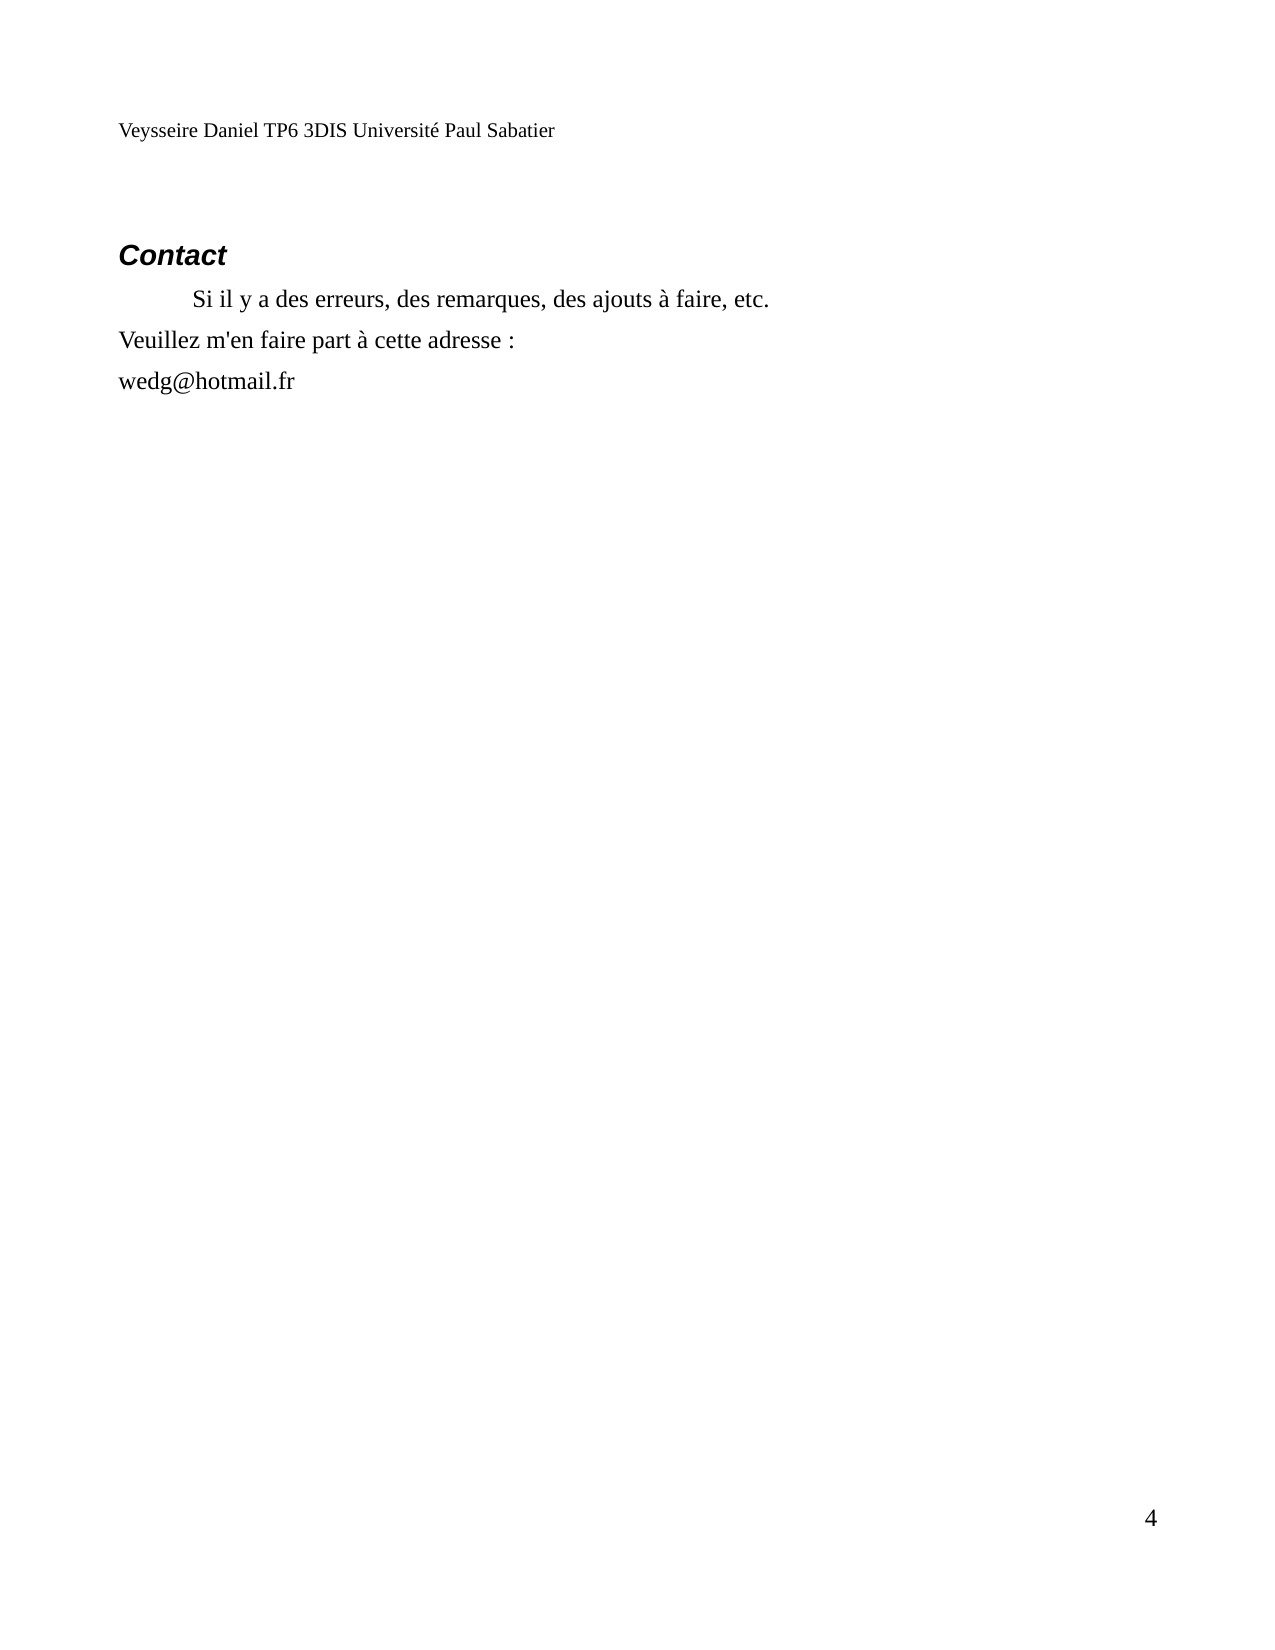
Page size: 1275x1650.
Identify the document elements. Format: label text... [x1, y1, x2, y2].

text wedg@hotmail.fr [118, 366, 1157, 395]
text Si il y a des erreurs, des remarques, des ajouts à faire, etc. [118, 284, 1157, 313]
text Veuillez m'en faire part à cette adresse : [118, 325, 1157, 354]
subtitle Contact [118, 238, 1157, 271]
